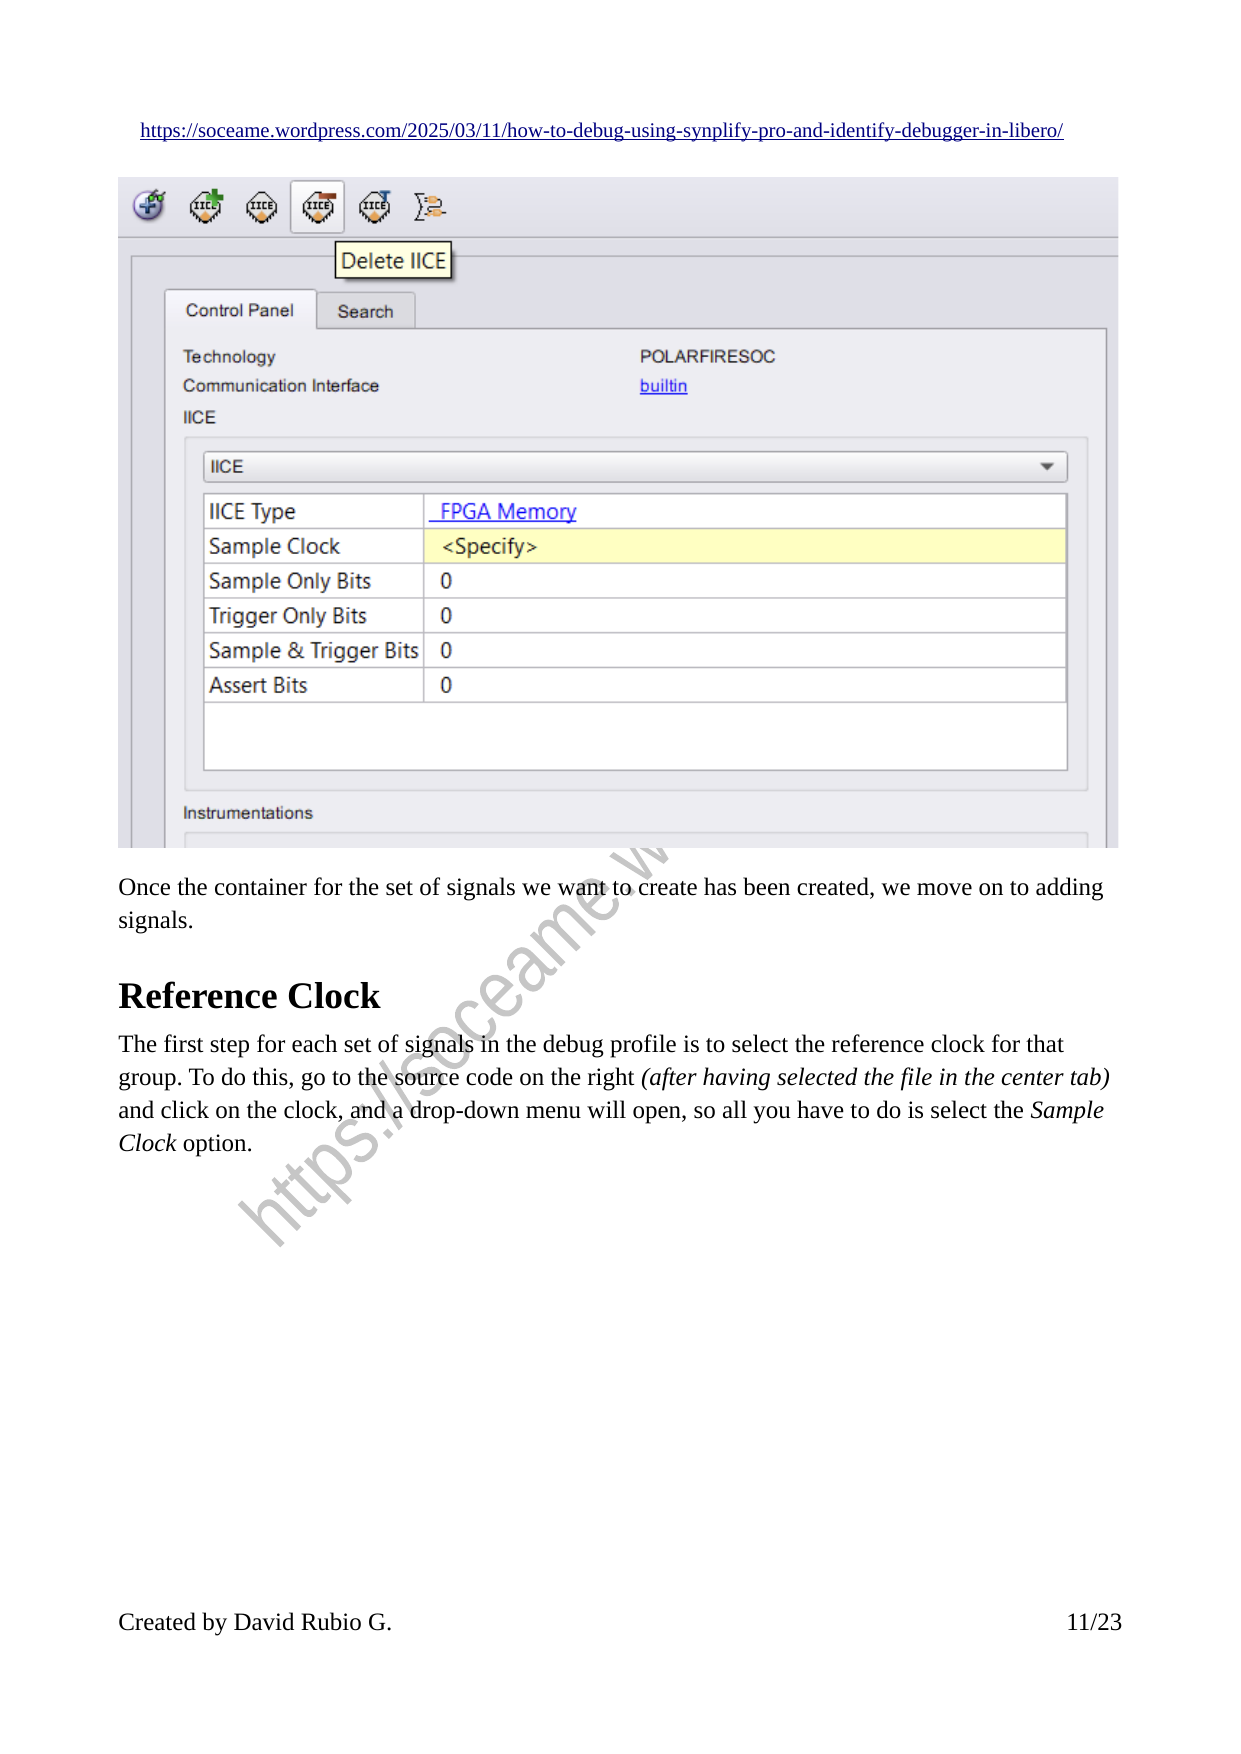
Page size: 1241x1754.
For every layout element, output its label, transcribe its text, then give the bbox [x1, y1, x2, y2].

subtitle Reference Clock [118, 973, 1122, 1017]
text Once the container for the set of signals we want to create has been created, we move on to adding signals. [118, 872, 1122, 934]
picture [118, 177, 1119, 848]
text The first step for each set of signals in the debug profile is to select the reference clock for that group. To do this, go to the source code on the right (after having selected the file in the center tab) and click on the clock, and a drop-down menu will open, so all you have to do is select the Sample Clock option. [118, 1029, 1122, 1157]
